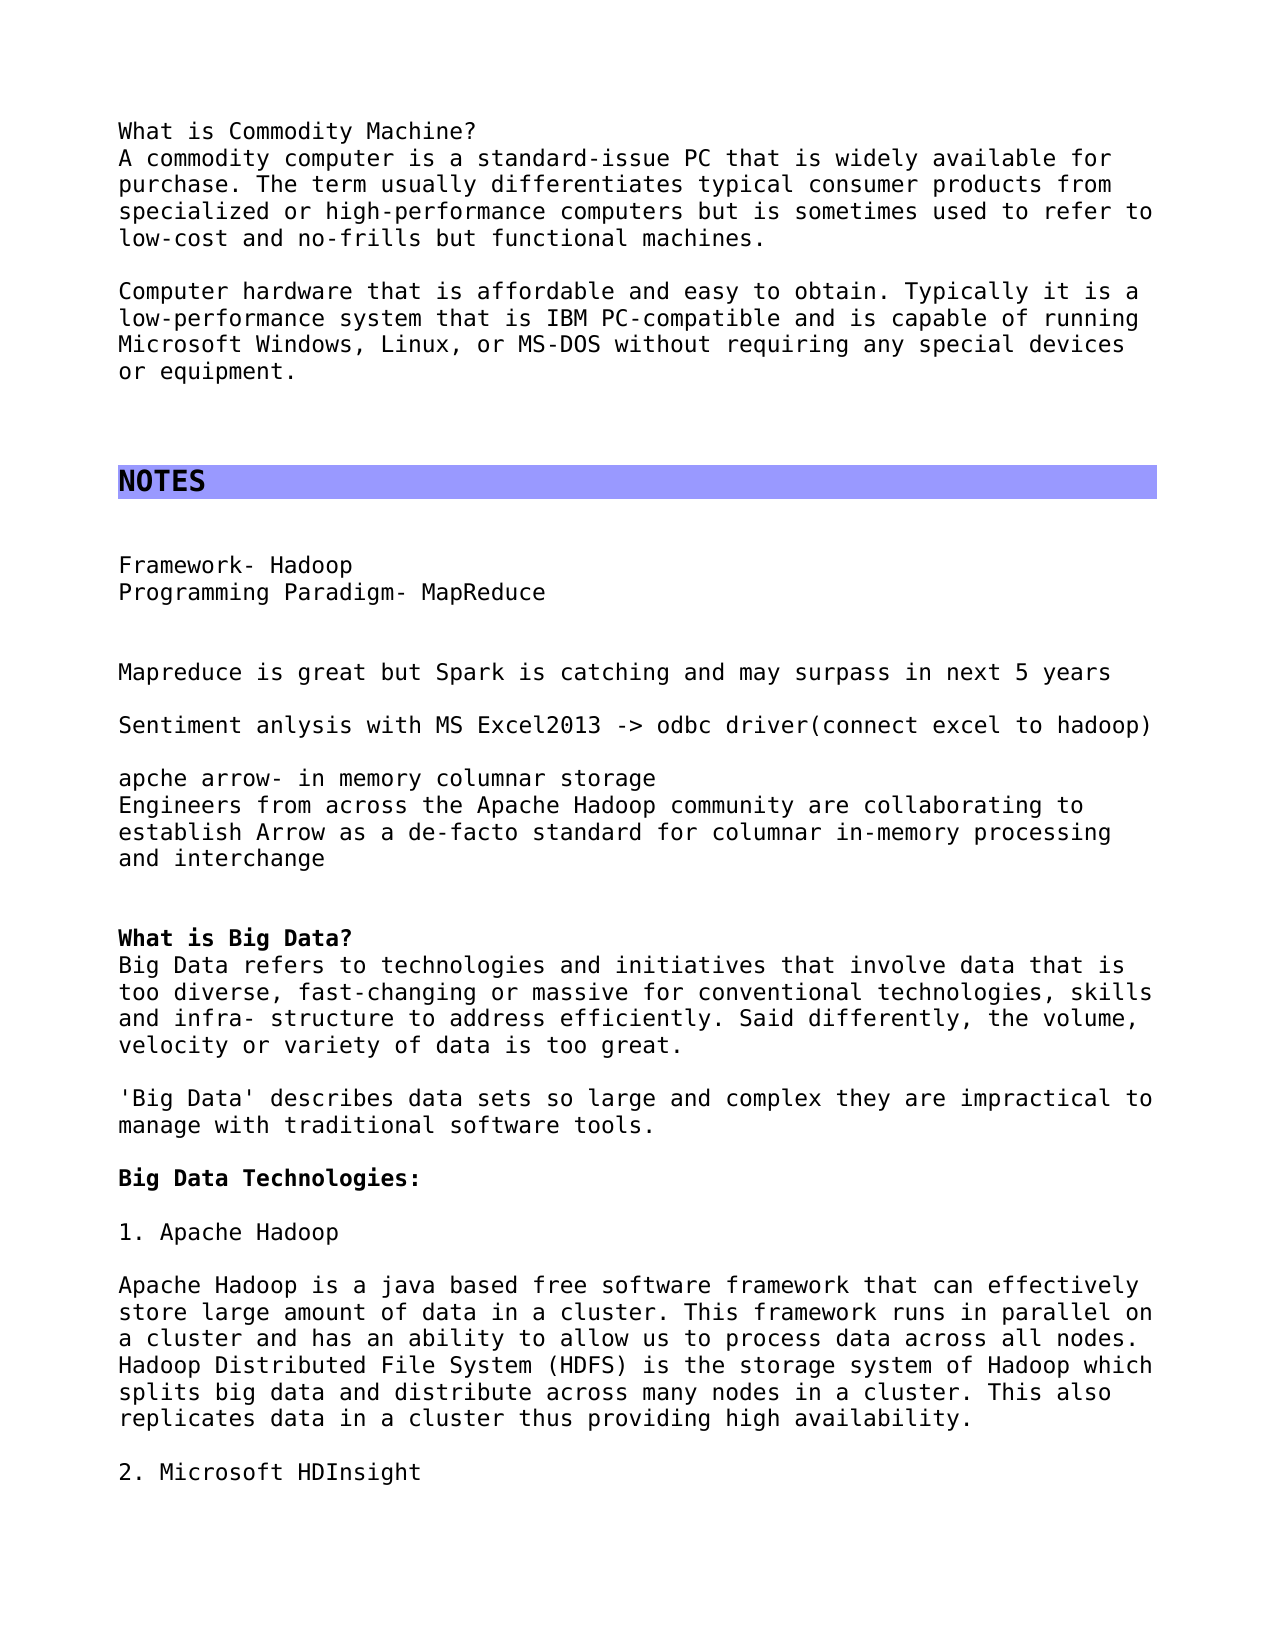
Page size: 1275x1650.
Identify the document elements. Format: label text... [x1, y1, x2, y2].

text Programming Paradigm- MapReduce [118, 579, 1157, 605]
text Big Data refers to technologies and initiatives that involve data that is too diverse, fast-changing or massive for conventional technologies, skills and infra- structure to address efficiently. Said differently, the volume, velocity or variety of data is too great. [118, 952, 1157, 1059]
text What is Commodity Machine? [118, 118, 1157, 145]
text Big Data Technologies: [118, 1165, 1157, 1192]
text Mapreduce is great but Spark is catching and may surpass in next 5 years [118, 659, 1157, 685]
text NOTES [118, 465, 1157, 499]
text Framework- Hadoop [118, 552, 1157, 579]
text apche arrow- in memory columnar storage [118, 765, 1157, 792]
text Computer hardware that is affordable and easy to obtain. Typically it is a low-performance system that is IBM PC-compatible and is capable of running Microsoft Windows, Linux, or MS-DOS without requiring any special devices or equipment. [118, 278, 1157, 385]
text 'Big Data' describes data sets so large and complex they are impractical to manage with traditional software tools. [118, 1085, 1157, 1139]
text 1. Apache Hadoop [118, 1219, 1157, 1245]
text Sentiment anlysis with MS Excel2013 -> odbc driver(connect excel to hadoop) [118, 712, 1157, 739]
text Engineers from across the Apache Hadoop community are collaborating to establish Arrow as a de-facto standard for columnar in-memory processing and interchange [118, 792, 1157, 872]
text What is Big Data? [118, 925, 1157, 952]
text 2. Microsoft HDInsight [118, 1459, 1157, 1485]
text A commodity computer is a standard-issue PC that is widely available for purchase. The term usually differentiates typical consumer products from specialized or high-performance computers but is sometimes used to refer to low-cost and no-frills but functional machines. [118, 145, 1157, 251]
text Apache Hadoop is a java based free software framework that can effectively store large amount of data in a cluster. This framework runs in parallel on a cluster and has an ability to allow us to process data across all nodes. Hadoop Distributed File System (HDFS) is the storage system of Hadoop which splits big data and distribute across many nodes in a cluster. This also replicates data in a cluster thus providing high availability. [118, 1272, 1157, 1432]
